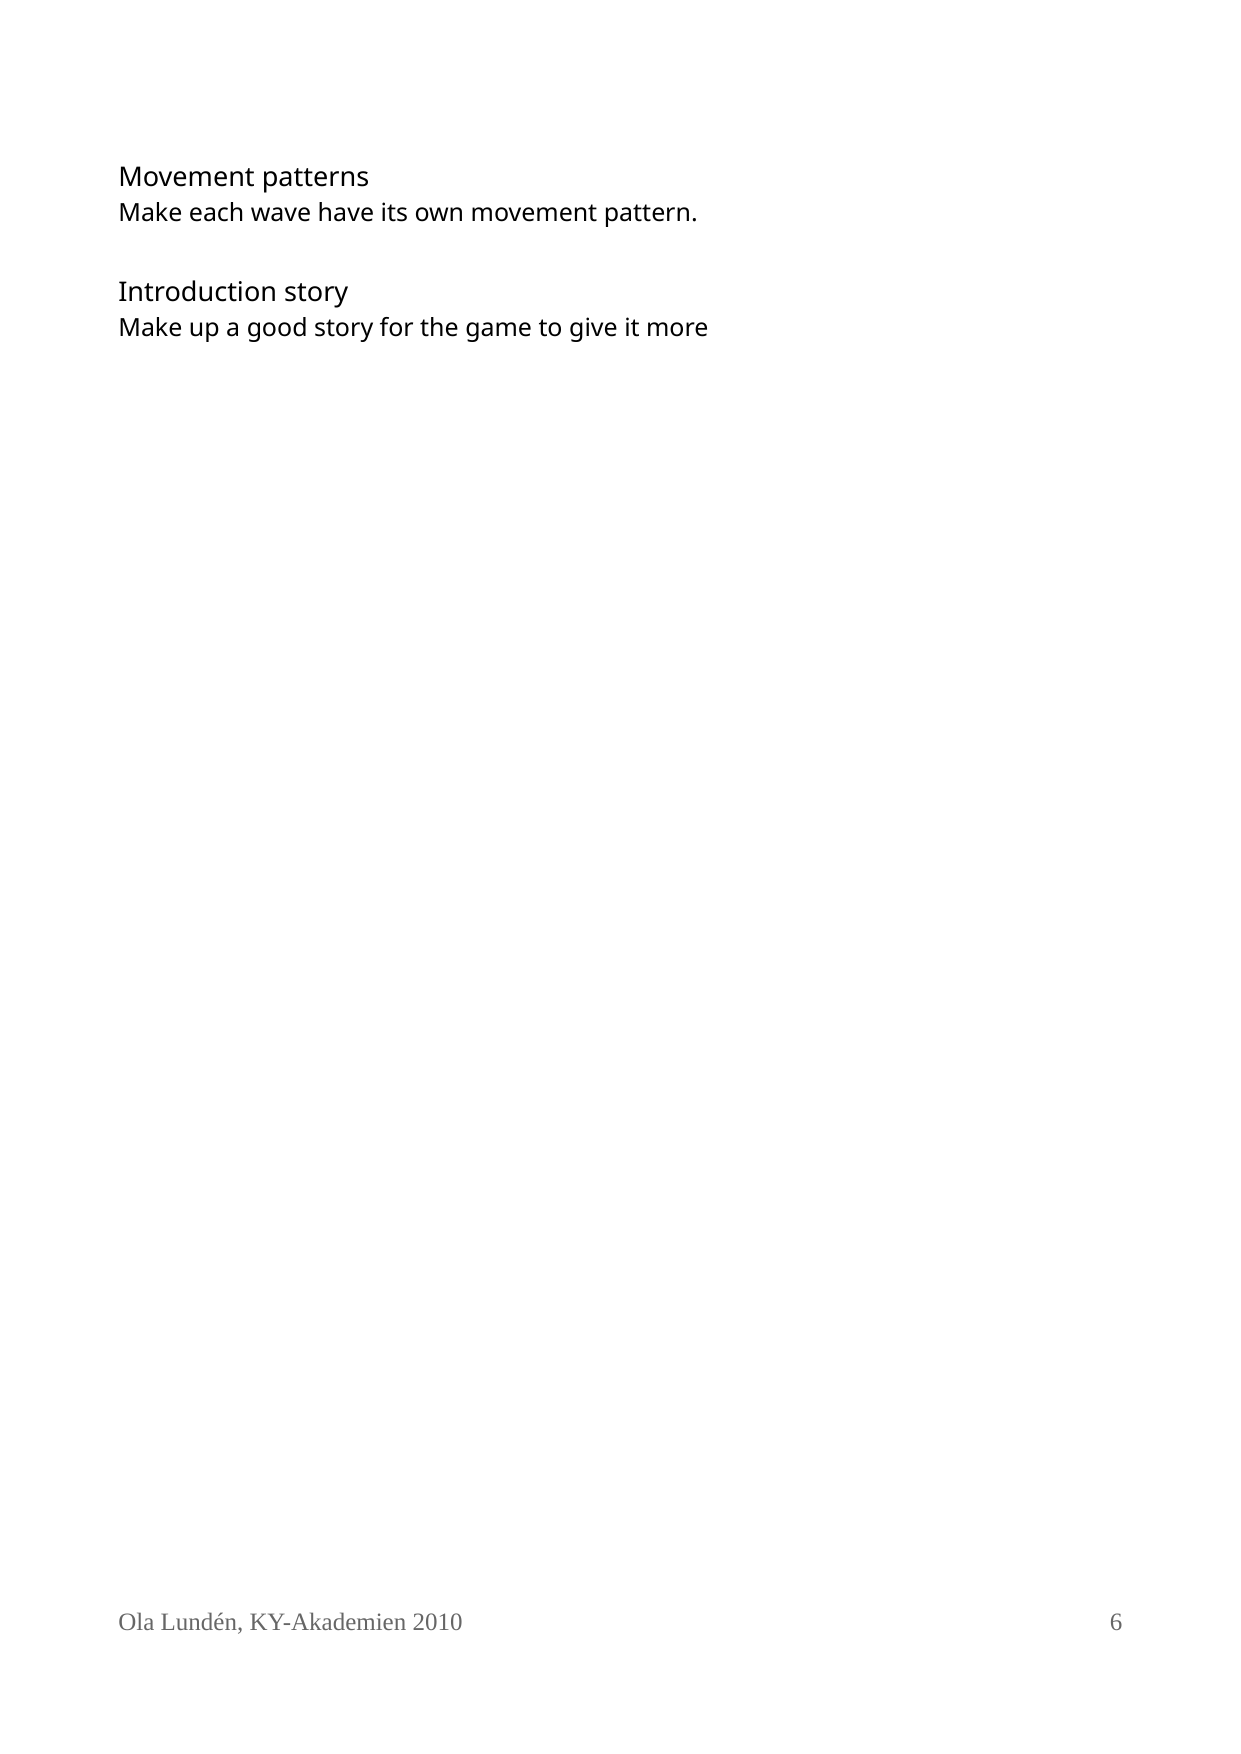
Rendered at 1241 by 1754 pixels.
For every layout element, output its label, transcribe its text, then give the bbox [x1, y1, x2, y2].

text Introduction story [118, 272, 1122, 309]
text Make up a good story for the game to give it more [118, 309, 1122, 343]
text Make each wave have its own movement pattern. [118, 194, 1122, 228]
text Movement patterns [118, 157, 1122, 194]
